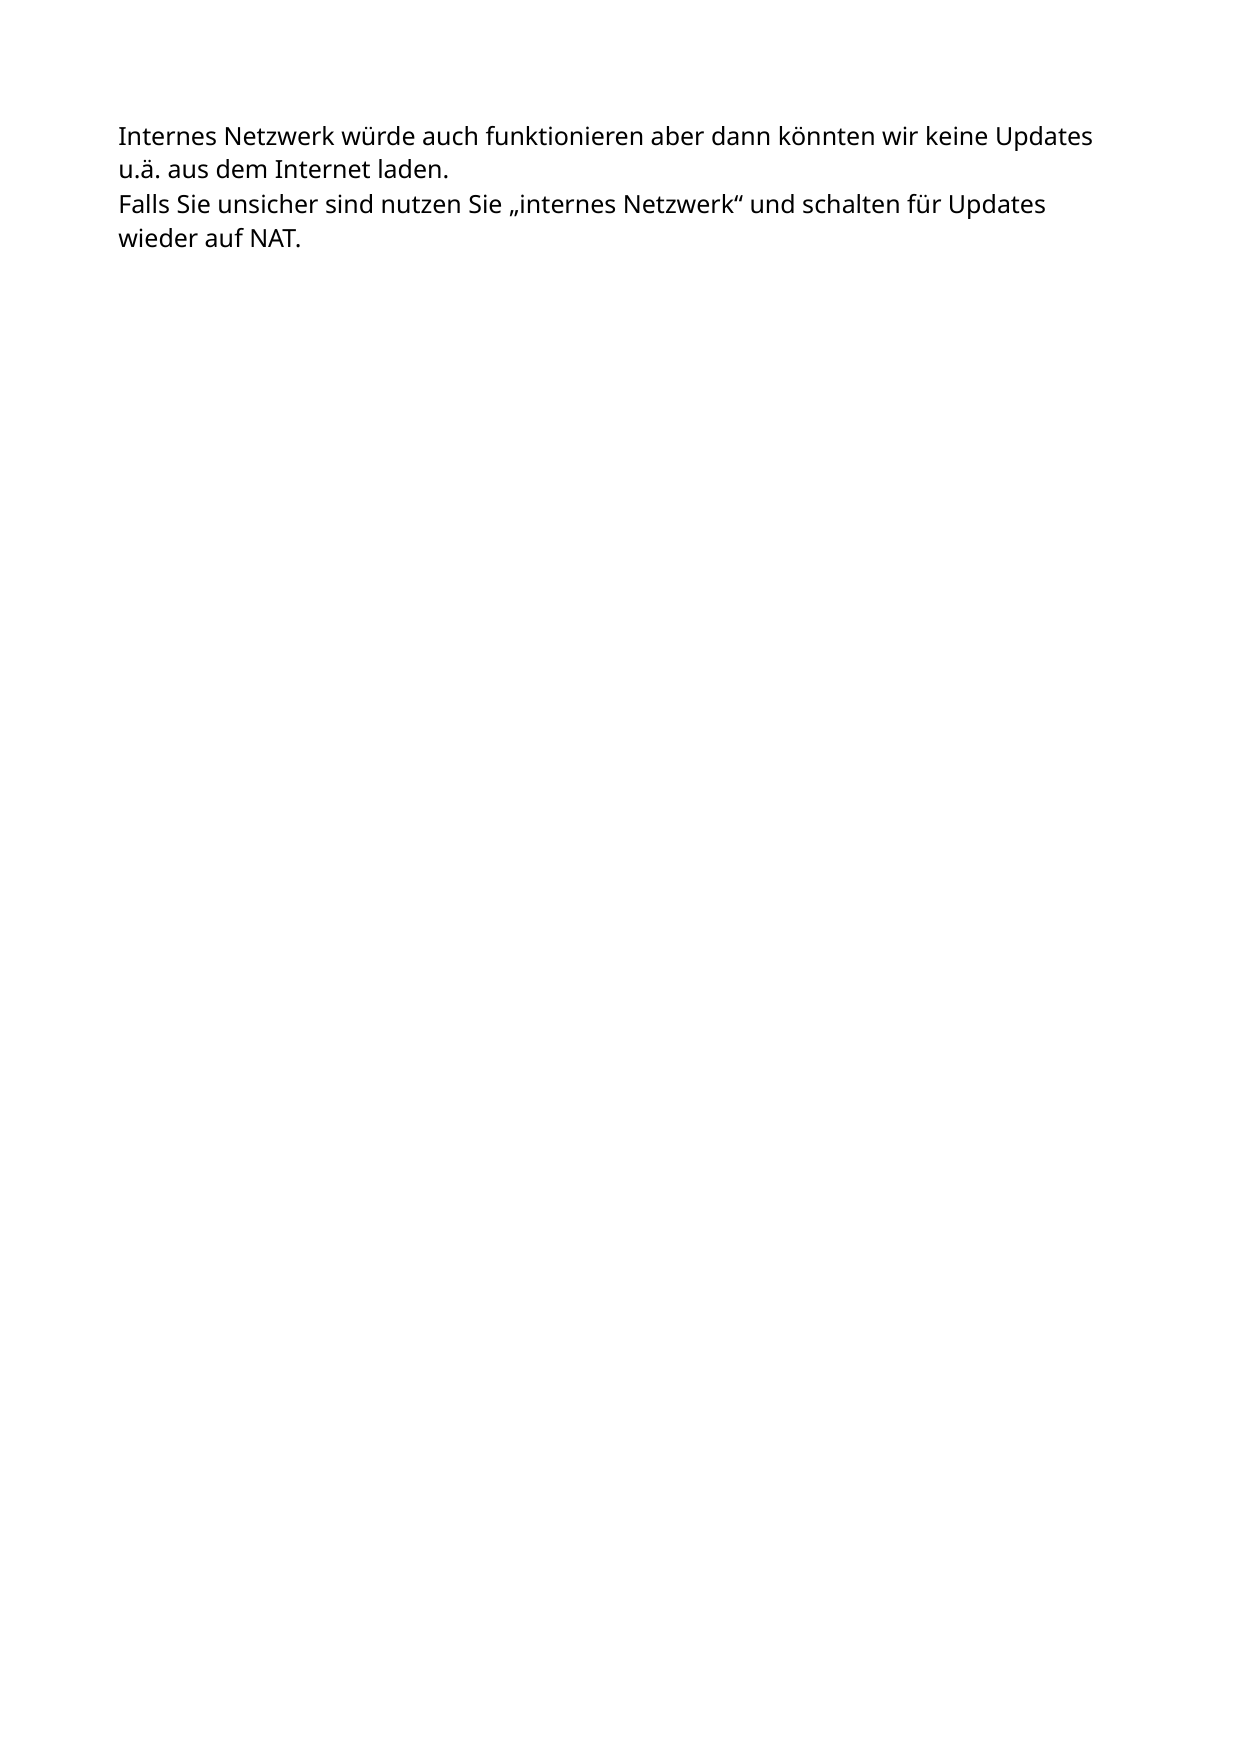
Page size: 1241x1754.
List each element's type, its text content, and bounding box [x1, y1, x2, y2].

text Internes Netzwerk würde auch funktionieren aber dann könnten wir keine Updates u.ä. aus dem Internet laden. Falls Sie unsicher sind nutzen Sie „internes Netzwerk“ und schalten für Updates wieder auf NAT. [118, 118, 1122, 254]
